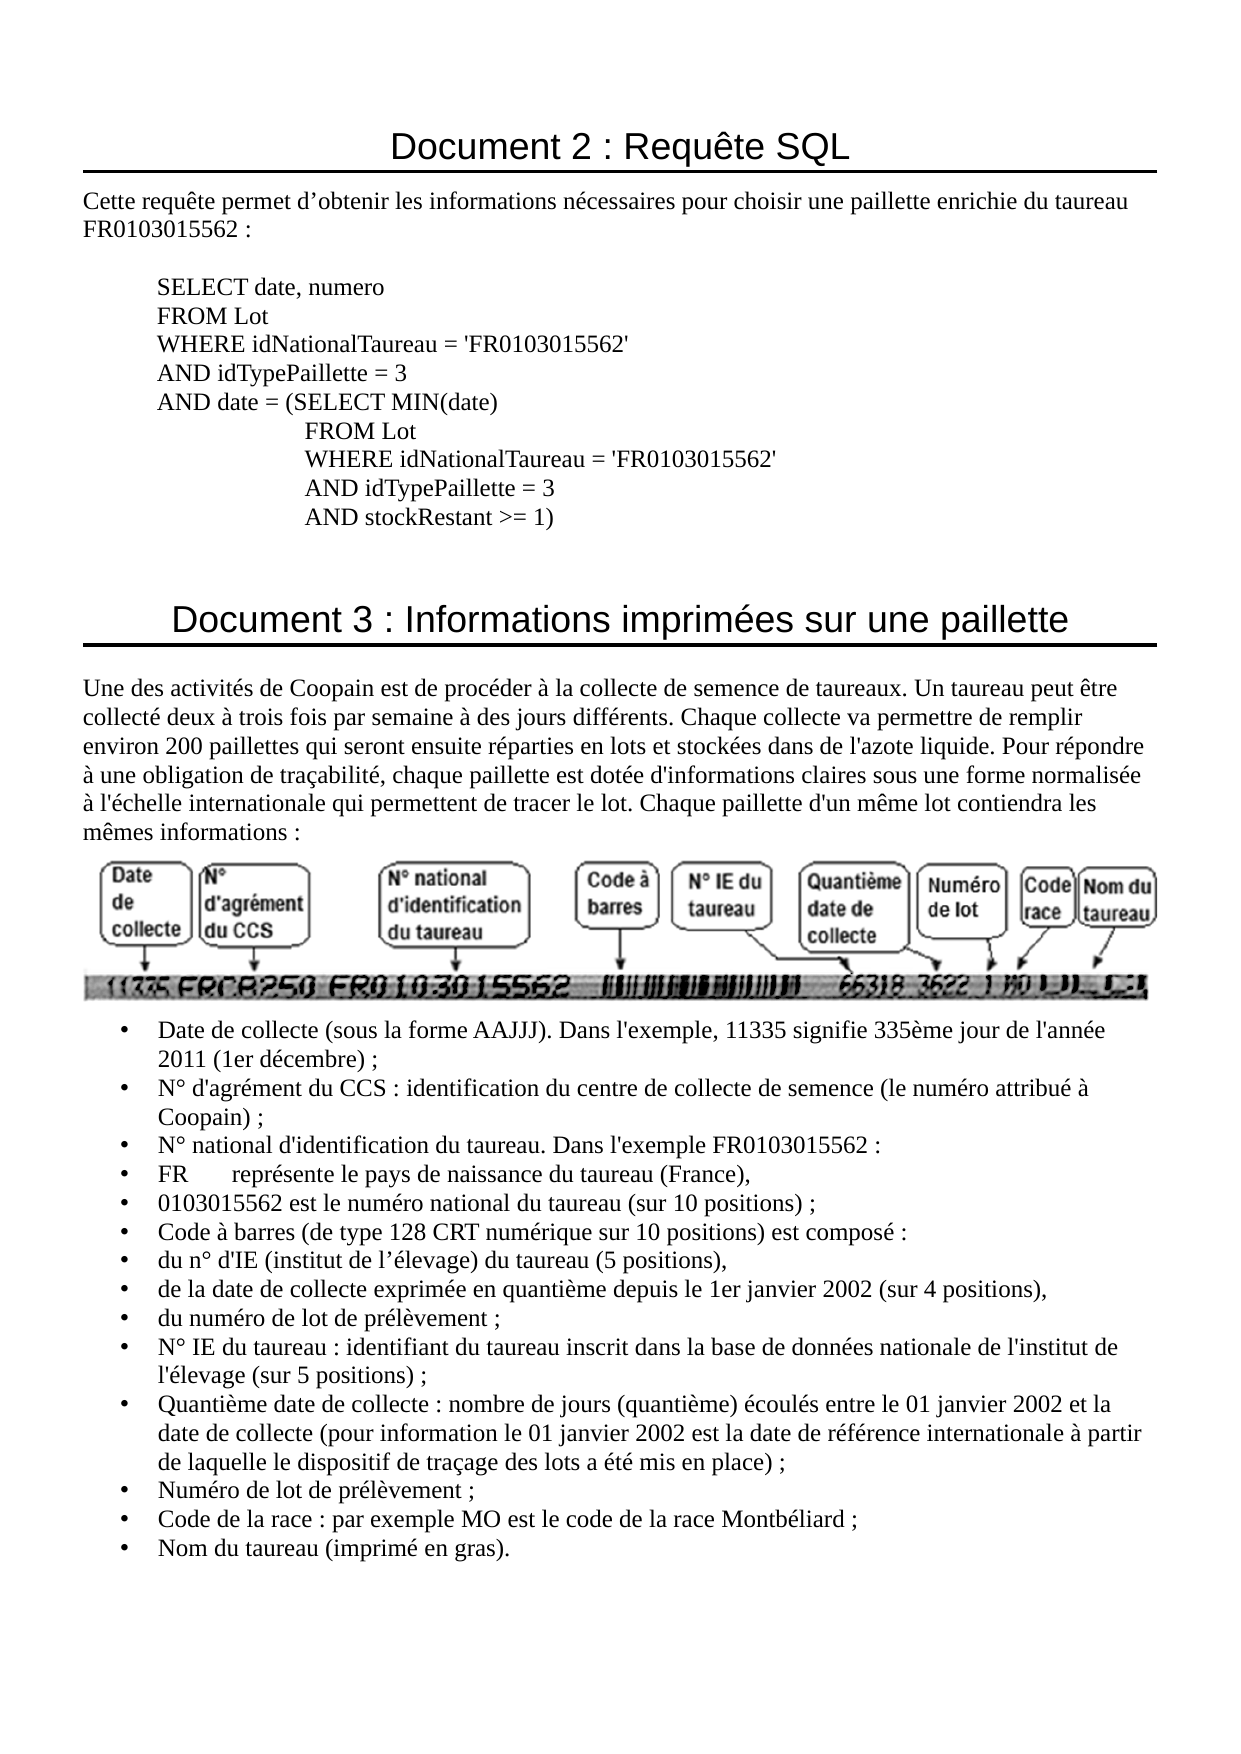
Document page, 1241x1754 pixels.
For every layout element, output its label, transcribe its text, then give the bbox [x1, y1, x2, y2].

list Nom du taureau (imprimé en gras). [120, 1533, 1157, 1562]
list FR représente le pays de naissance du taureau (France), [120, 1159, 1157, 1188]
text FROM Lot [83, 301, 1157, 329]
text AND stockRestant >= 1) [83, 502, 1157, 531]
subtitle Document 2 : Requête SQL [83, 121, 1157, 170]
text FROM Lot [83, 416, 1157, 444]
text SELECT date, numero [83, 272, 1157, 301]
list N° national d'identification du taureau. Dans l'exemple FR0103015562 : [120, 1131, 1157, 1159]
text WHERE idNationalTaureau = 'FR0103015562' [83, 329, 1157, 358]
list 0103015562 est le numéro national du taureau (sur 10 positions) ; [120, 1188, 1157, 1217]
list Quantième date de collecte : nombre de jours (quantième) écoulés entre le 01 janvier 2002 et la date de collecte (pour information le 01 janvier 2002 est la date de référence internationale à partir de laquelle le dispositif de traçage des lots a été mis en place) ; [120, 1389, 1157, 1476]
picture [82, 860, 1158, 1002]
text AND date = (SELECT MIN(date) [83, 387, 1157, 416]
list Numéro de lot de prélèvement ; [120, 1476, 1157, 1504]
subtitle Document 3 : Informations imprimées sur une paillette [83, 594, 1157, 643]
text WHERE idNationalTaureau = 'FR0103015562' [83, 444, 1157, 473]
list N° IE du taureau : identifiant du taureau inscrit dans la base de données nationale de l'institut de l'élevage (sur 5 positions) ; [120, 1332, 1157, 1389]
text AND idTypePaillette = 3 [83, 473, 1157, 502]
list N° d'agrément du CCS : identification du centre de collecte de semence (le numéro attribué à Coopain) ; [120, 1073, 1157, 1131]
list du n° d'IE (institut de l’élevage) du taureau (5 positions), [120, 1246, 1157, 1274]
list Code à barres (de type 128 CRT numérique sur 10 positions) est composé : [120, 1217, 1157, 1246]
text Cette requête permet d’obtenir les informations nécessaires pour choisir une paillette enrichie du taureau FR0103015562 : [83, 186, 1157, 243]
list de la date de collecte exprimée en quantième depuis le 1er janvier 2002 (sur 4 positions), [120, 1274, 1157, 1303]
text AND idTypePaillette = 3 [83, 358, 1157, 387]
list du numéro de lot de prélèvement ; [120, 1303, 1157, 1332]
text Une des activités de Coopain est de procéder à la collecte de semence de taureaux. Un taureau peut être collecté deux à trois fois par semaine à des jours différents. Chaque collecte va permettre de remplir environ 200 paillettes qui seront ensuite réparties en lots et stockées dans de l'azote liquide. Pour répondre à une obligation de traçabilité, chaque paillette est dotée d'informations claires sous une forme normalisée à l'échelle internationale qui permettent de tracer le lot. Chaque paillette d'un même lot contiendra les mêmes informations : [83, 673, 1157, 846]
list Date de collecte (sous la forme AAJJJ). Dans l'exemple, 11335 signifie 335ème jour de l'année 2011 (1er décembre) ; [120, 1016, 1157, 1073]
list Code de la race : par exemple MO est le code de la race Montbéliard ; [120, 1504, 1157, 1533]
